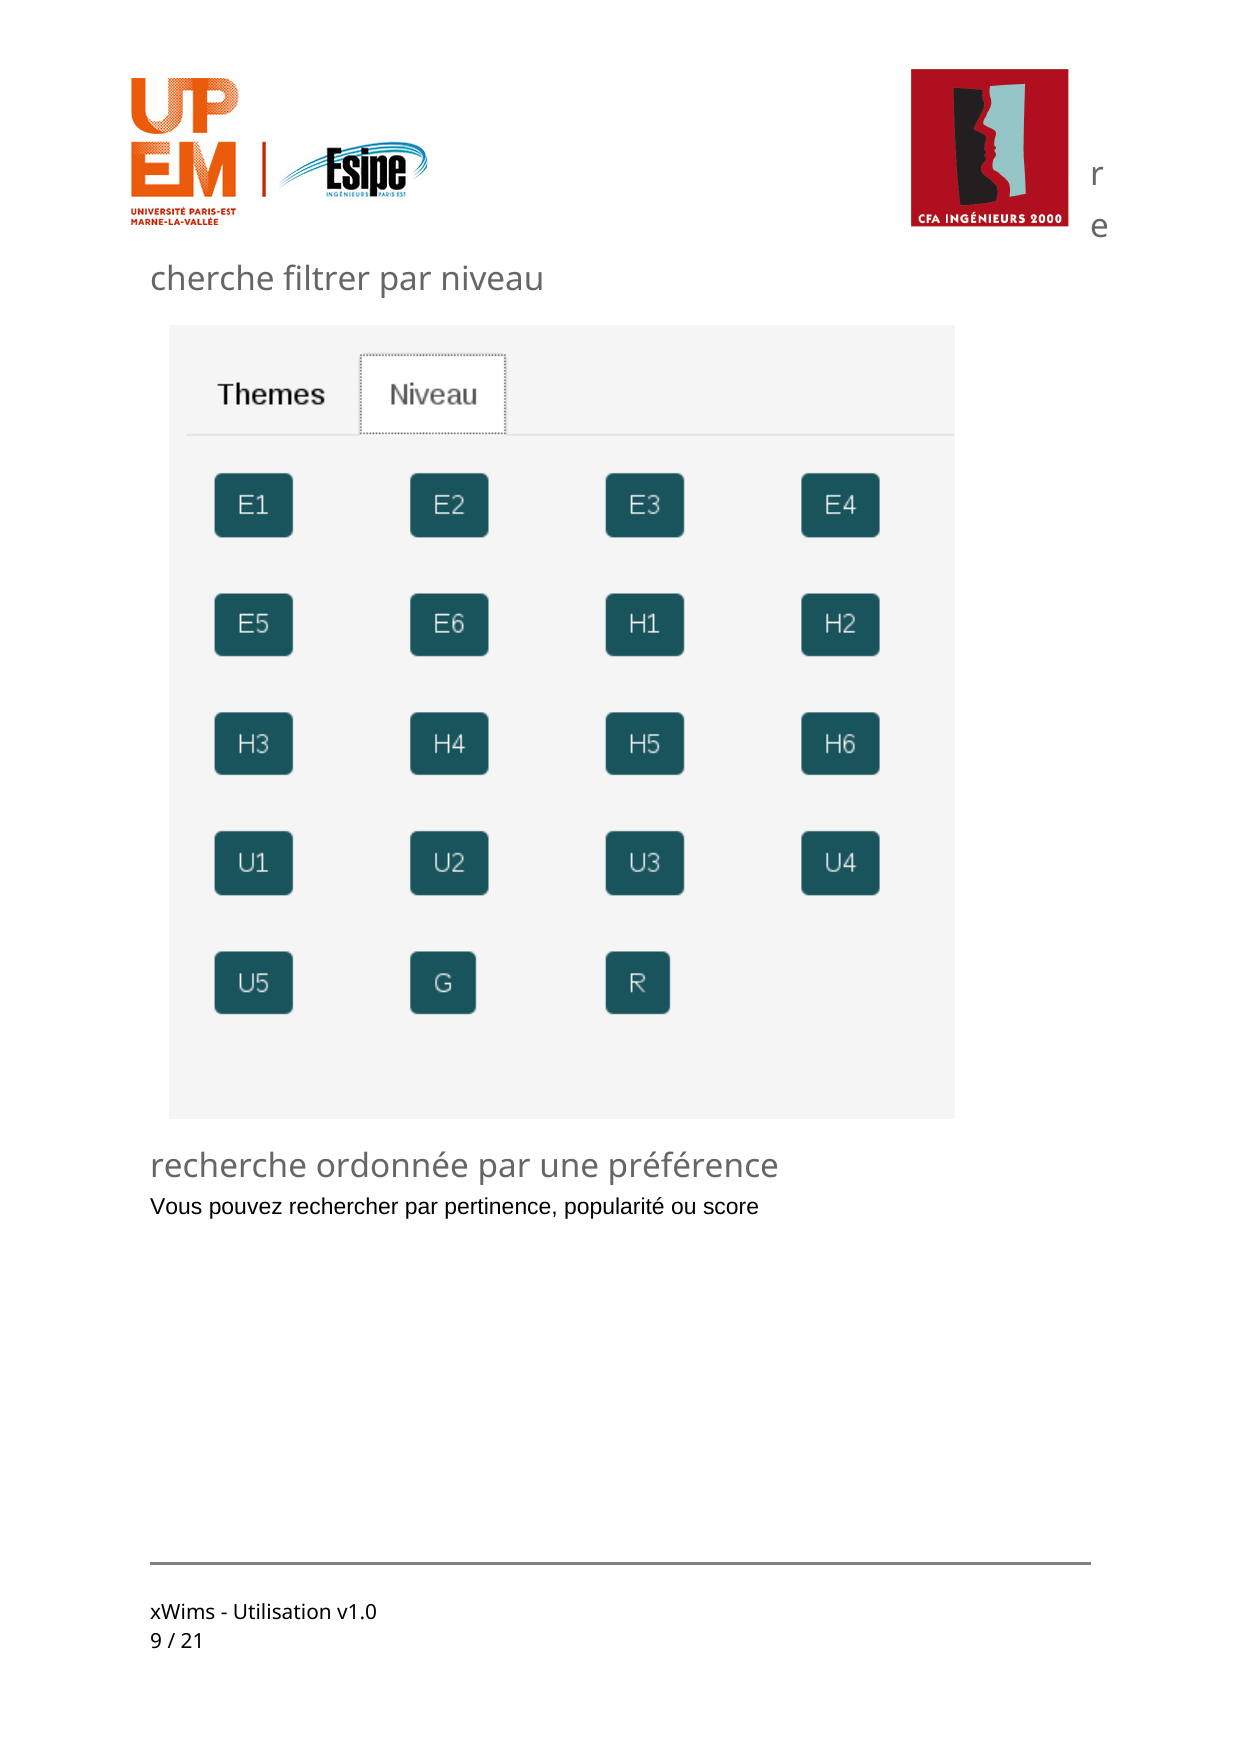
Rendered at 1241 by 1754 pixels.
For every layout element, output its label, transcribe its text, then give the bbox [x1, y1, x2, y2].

picture [168, 325, 955, 1119]
text Vous pouvez rechercher par pertinence, popularité ou score [150, 1194, 1091, 1219]
picture [131, 78, 428, 225]
subtitle recherche filtrer par niveau [150, 150, 1091, 300]
subtitle recherche ordonnée par une préférence [150, 1142, 1091, 1187]
picture [907, 66, 1072, 230]
